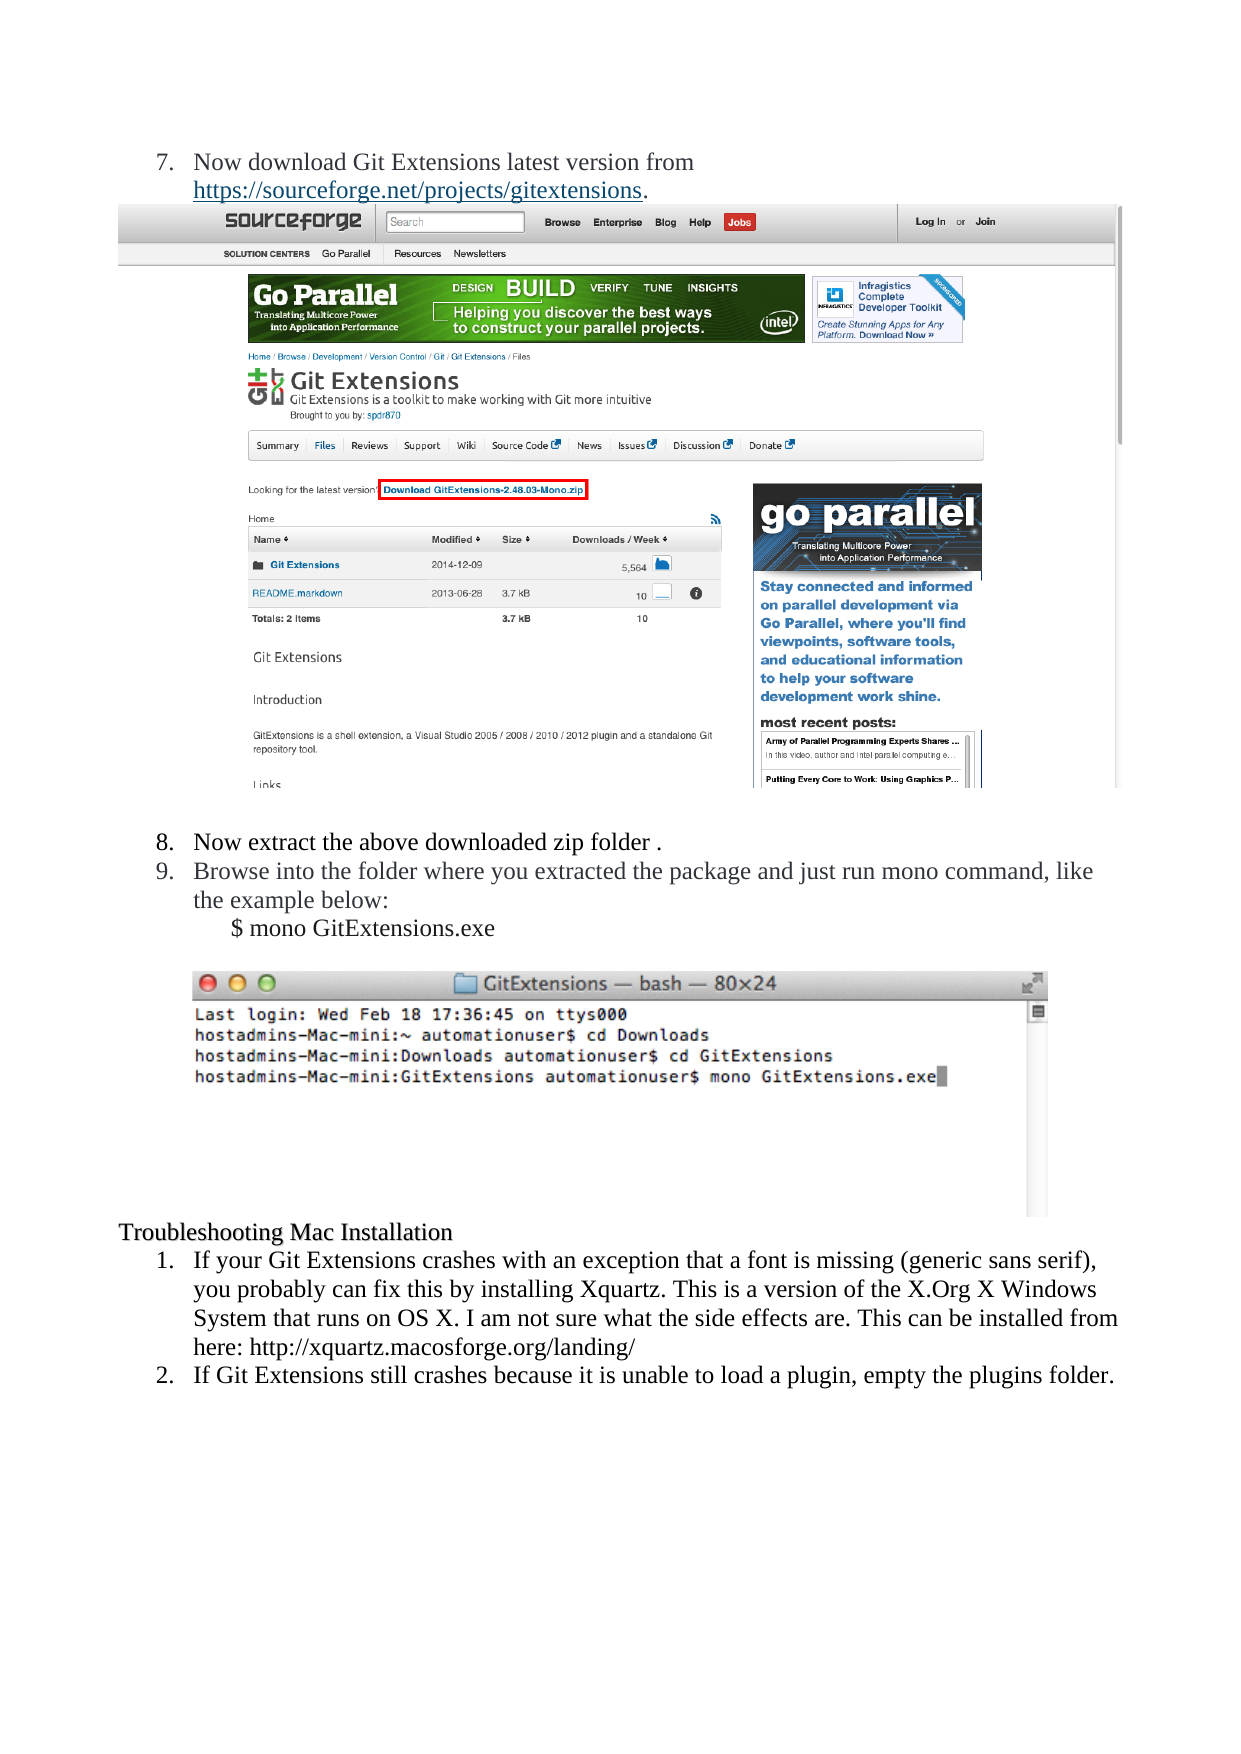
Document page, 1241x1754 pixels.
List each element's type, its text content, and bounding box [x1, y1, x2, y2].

list If Git Extensions still crashes because it is unable to load a plugin, empty the plugins folder. [156, 1360, 1122, 1389]
list $ mono GitExtensions.exe [193, 913, 1122, 942]
list Browse into the folder where you extracted the package and just run mono command, like the example below: [156, 856, 1122, 913]
picture [118, 204, 1123, 788]
picture [192, 971, 1048, 1217]
list Now extract the above downloaded zip folder . [156, 827, 1122, 856]
text Troubleshooting Mac Installation [118, 1143, 1122, 1245]
list If your Git Extensions crashes with an exception that a font is missing (generic sans serif), you probably can fix this by installing Xquartz. This is a version of the X.Org X Windows System that runs on OS X. I am not sure what the side effects are. This can be installed from here: http://xquartz.macosforge.org/landing/ [156, 1245, 1122, 1360]
list Now download Git Extensions latest version from https://sourceforge.net/projects/gitextensions. [156, 147, 1122, 204]
